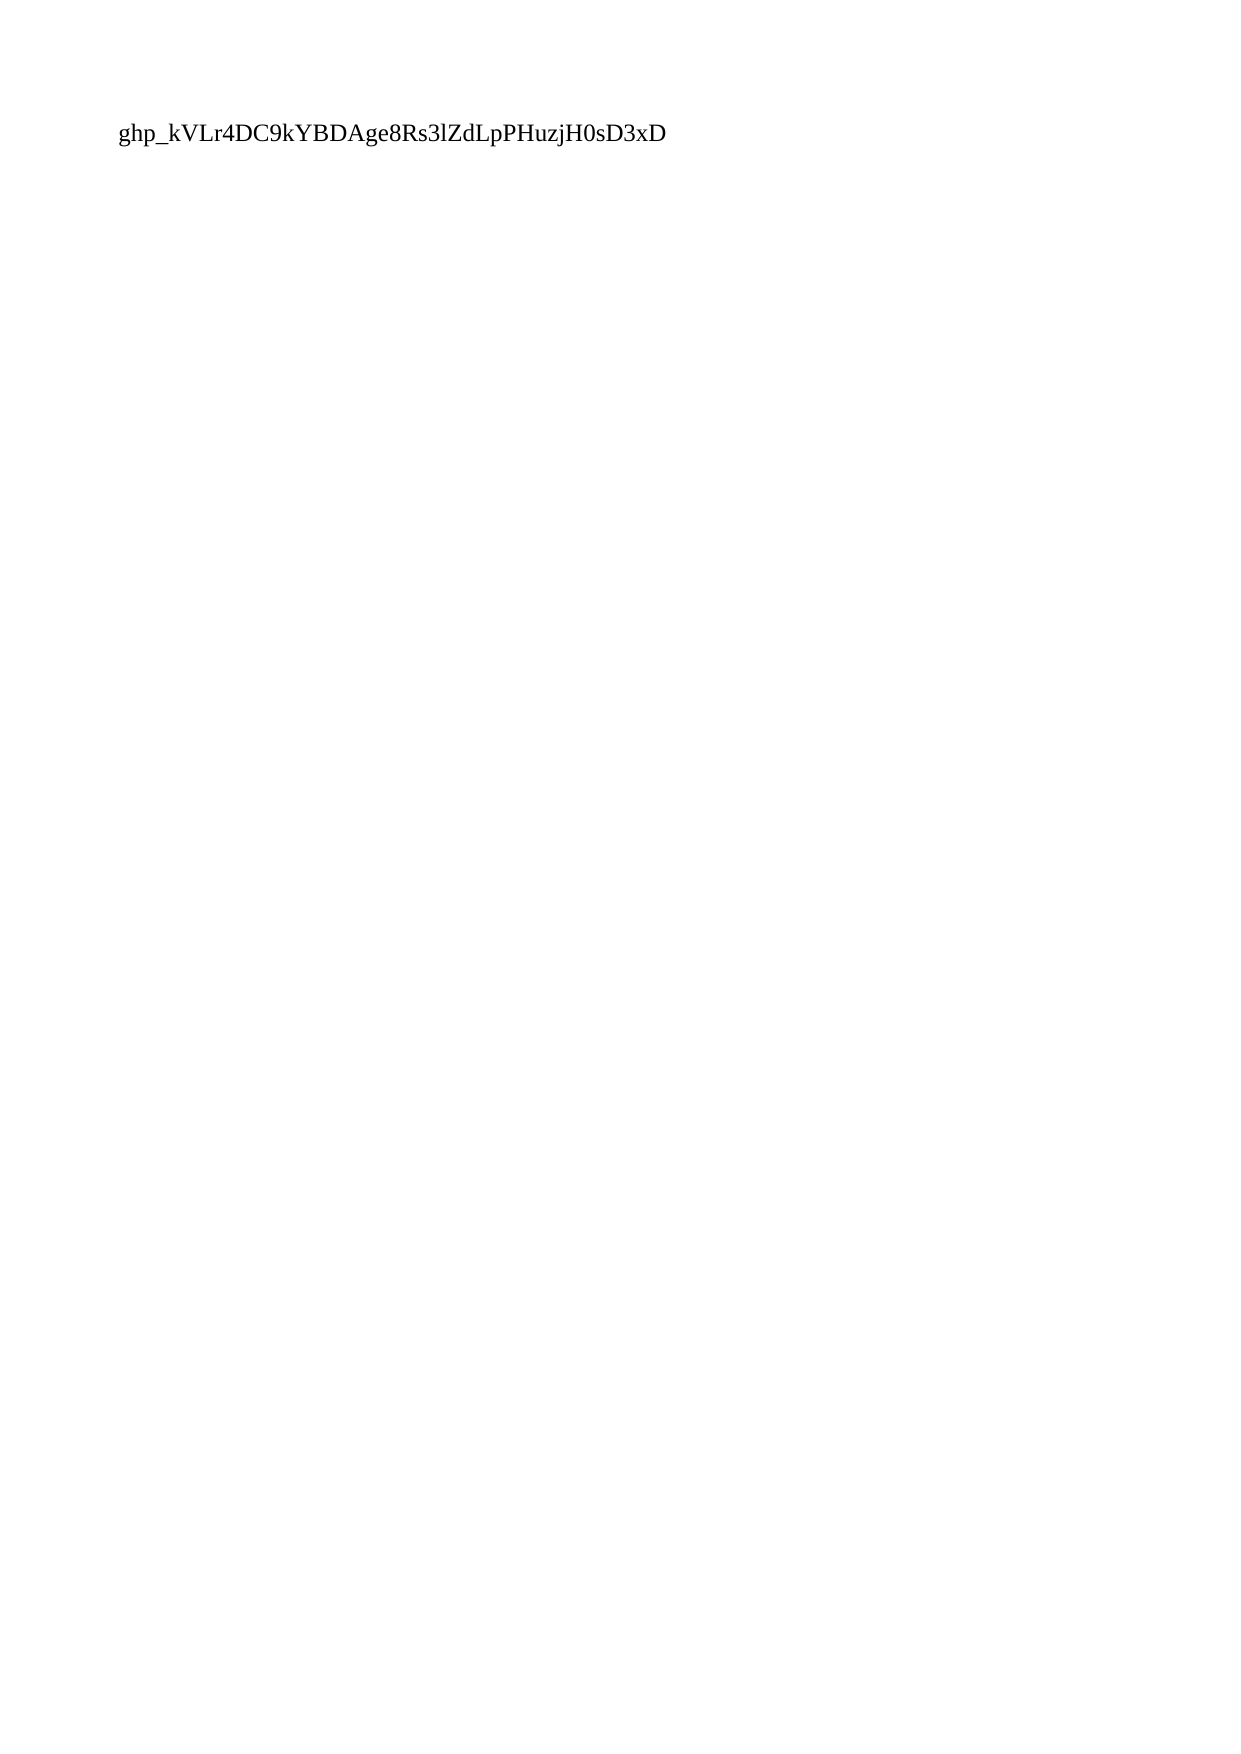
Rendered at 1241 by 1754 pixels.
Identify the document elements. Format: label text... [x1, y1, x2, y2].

text 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 [118, 118, 1122, 147]
